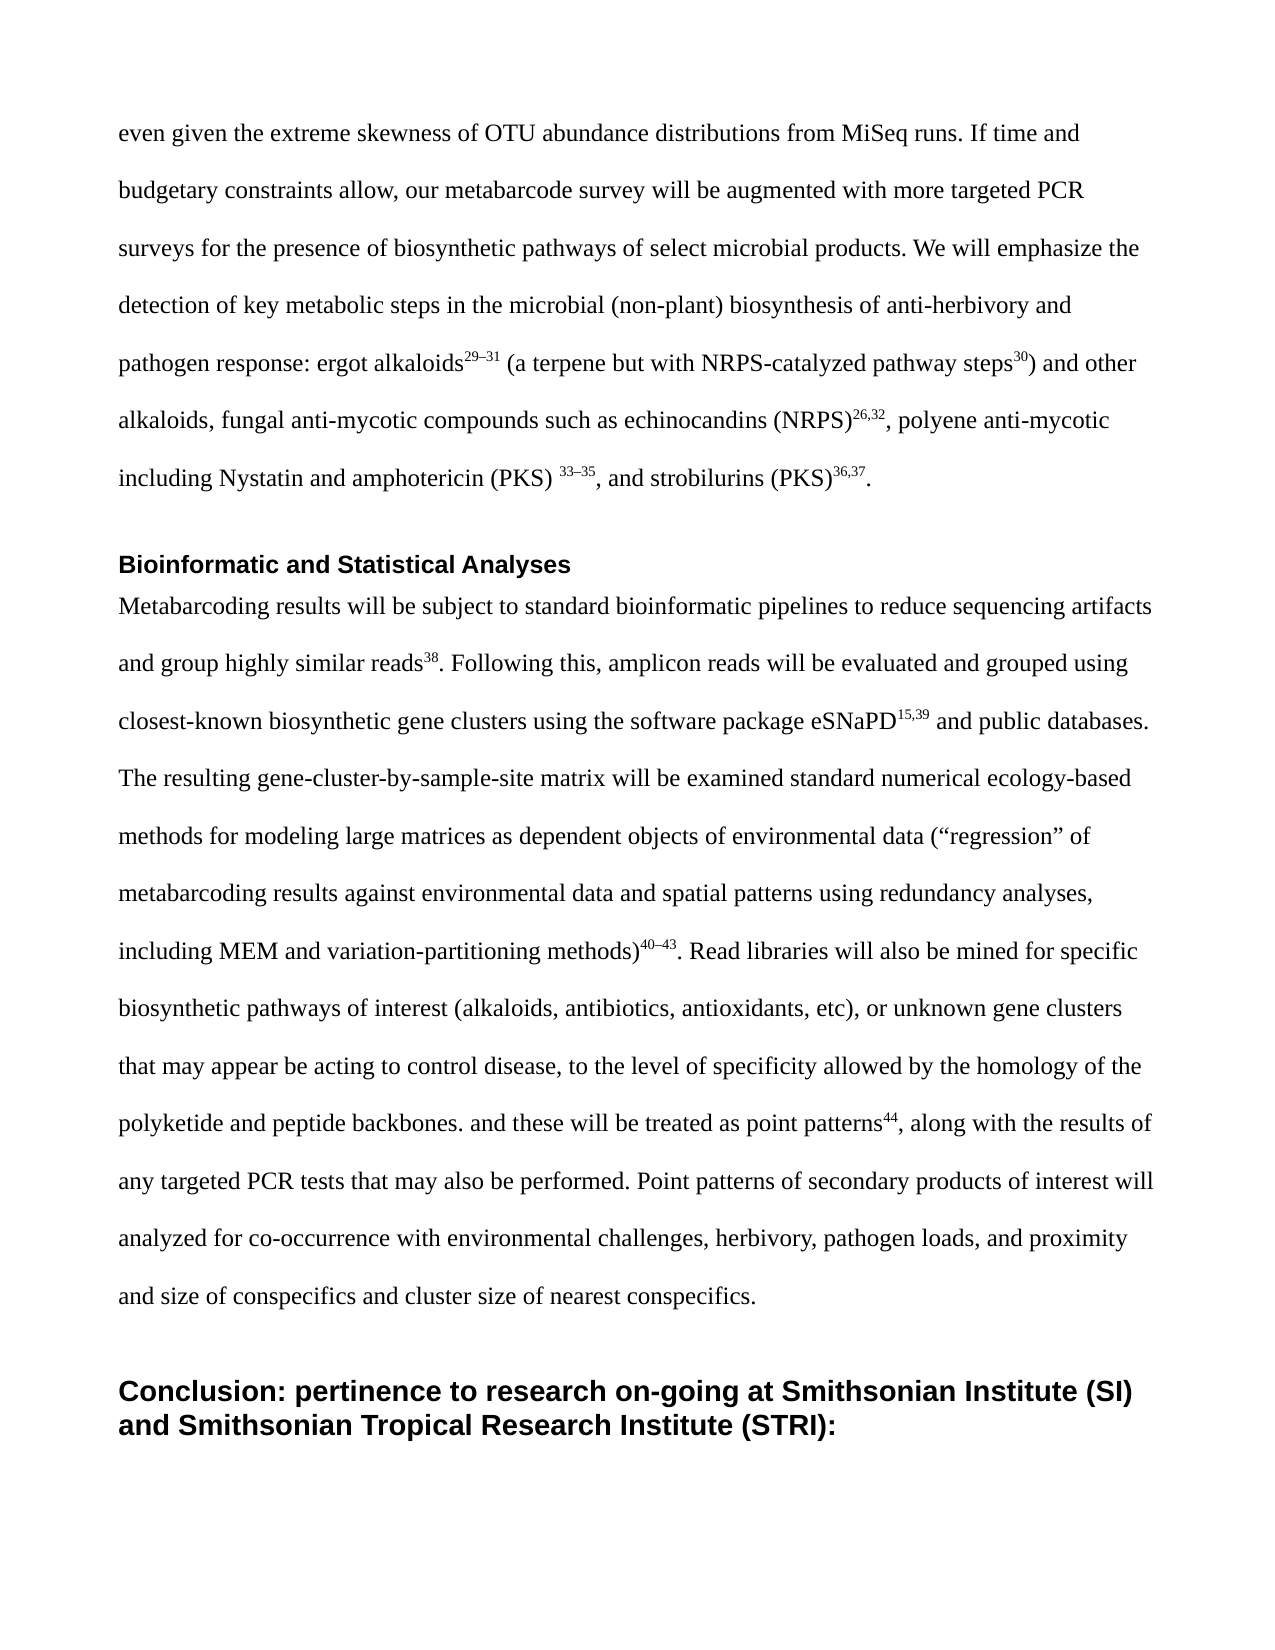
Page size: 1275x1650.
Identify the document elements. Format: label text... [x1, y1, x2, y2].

text Metabarcoding results will be subject to standard bioinformatic pipelines to reduce sequencing artifacts and group highly similar reads38. Following this, amplicon reads will be evaluated and grouped using closest-known biosynthetic gene clusters using the software package eSNaPD15,39 and public databases. The resulting gene-cluster-by-sample-site matrix will be examined standard numerical ecology-based methods for modeling large matrices as dependent objects of environmental data (“regression” of metabarcoding results against environmental data and spatial patterns using redundancy analyses, including MEM and variation-partitioning methods)40–43. Read libraries will also be mined for specific biosynthetic pathways of interest (alkaloids, antibiotics, antioxidants, etc), or unknown gene clusters that may appear be acting to control disease, to the level of specificity allowed by the homology of the polyketide and peptide backbones. and these will be treated as point patterns44, along with the results of any targeted PCR tests that may also be performed. Point patterns of secondary products of interest will analyzed for co-occurrence with environmental challenges, herbivory, pathogen loads, and proximity and size of conspecifics and cluster size of nearest conspecifics. [118, 591, 1157, 1310]
text even given the extreme skewness of OTU abundance distributions from MiSeq runs. If time and budgetary constraints allow, our metabarcode survey will be augmented with more targeted PCR surveys for the presence of biosynthetic pathways of select microbial products. We will emphasize the detection of key metabolic steps in the microbial (non-plant) biosynthesis of anti-herbivory and pathogen response: ergot alkaloids29–31 (a terpene but with NRPS-catalyzed pathway steps30) and other alkaloids, fungal anti-mycotic compounds such as echinocandins (NRPS)26,32, polyene anti-mycotic including Nystatin and amphotericin (PKS) 33–35, and strobilurins (PKS)36,37. [118, 118, 1157, 492]
subtitle Conclusion: pertinence to research on-going at Smithsonian Institute (SI) and Smithsonian Tropical Research Institute (STRI): [118, 1374, 1157, 1441]
subtitle Bioinformatic and Statistical Analyses [118, 550, 1157, 578]
